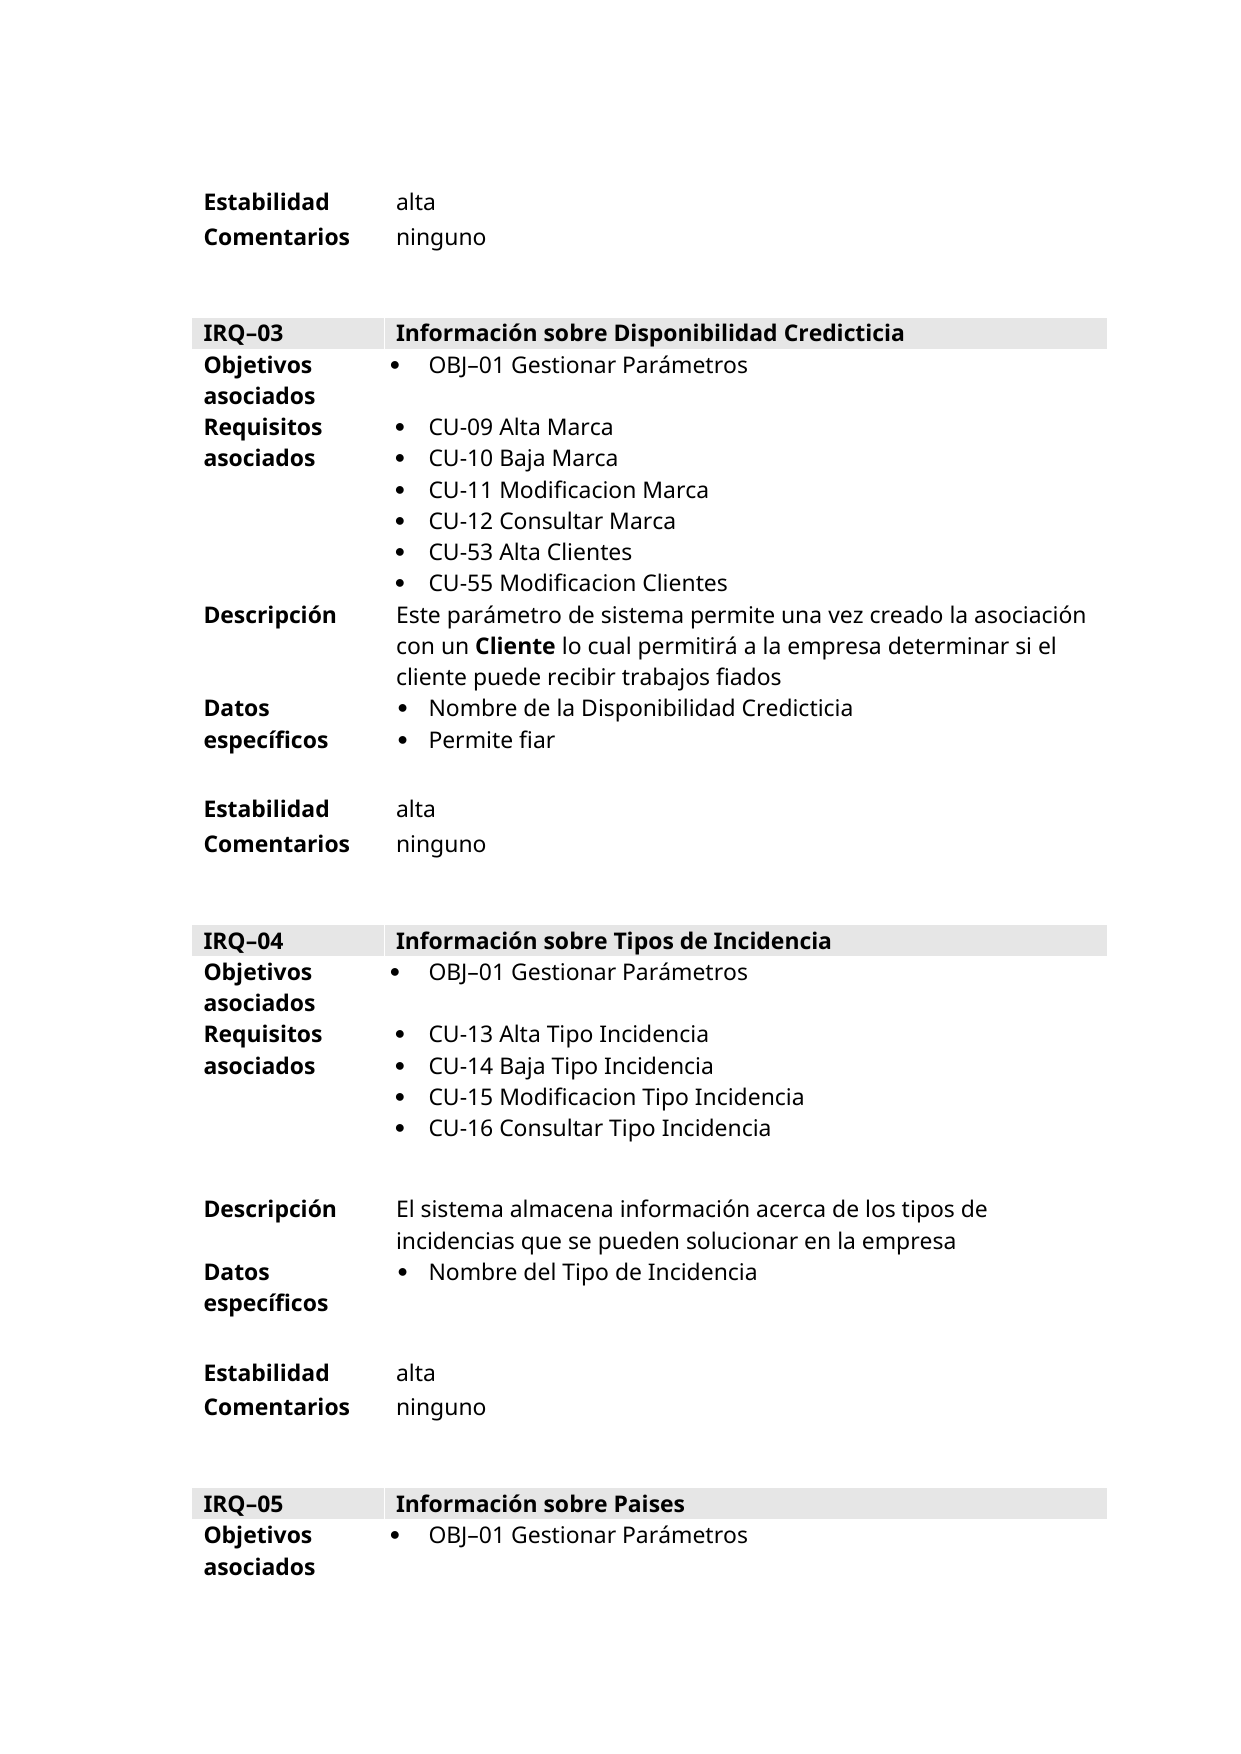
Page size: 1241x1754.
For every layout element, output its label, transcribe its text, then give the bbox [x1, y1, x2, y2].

table_cell Este parámetro de sistema permite una vez creado la asociación con un Cliente lo cual permitirá a la empresa determinar si el cliente puede recibir trabajos fiados [385, 599, 1107, 692]
table_cell Descripción [192, 599, 384, 692]
table_cell El sistema almacena información acerca de los tipos de incidencias que se pueden solucionar en la empresa [385, 1193, 1107, 1256]
table_header IRQ–05 [192, 1488, 384, 1519]
table_cell CU-09 Alta Marca CU-10 Baja Marca CU-11 Modificacion Marca CU-12 Consultar Marca CU-53 Alta Clientes CU-55 Modificacion Clientes [385, 411, 1107, 599]
table_cell OBJ–01 Gestionar Parámetros [385, 349, 1107, 411]
table_cell [590, 1357, 1107, 1388]
table_header Información sobre Disponibilidad Credicticia [385, 318, 1107, 349]
table_cell OBJ–01 Gestionar Parámetros [385, 1519, 1107, 1582]
table_cell [192, 1318, 384, 1357]
table_header IRQ–03 [192, 318, 384, 349]
table_cell [385, 148, 1107, 186]
table_cell [590, 186, 1107, 217]
table_cell Nombre de la Disponibilidad Credicticia Permite fiar [385, 693, 1107, 793]
table_cell alta [385, 1357, 589, 1388]
table_cell Objetivos asociados [192, 956, 384, 1018]
table_cell [192, 148, 384, 186]
table_cell ninguno [385, 218, 1107, 255]
table_cell Estabilidad [192, 186, 384, 217]
table_cell OBJ–01 Gestionar Parámetros [385, 956, 1107, 1018]
table_cell CU-13 Alta Tipo Incidencia CU-14 Baja Tipo Incidencia CU-15 Modificacion Tipo Incidencia CU-16 Consultar Tipo Incidencia [385, 1018, 1107, 1193]
table_cell Estabilidad [192, 1357, 384, 1388]
table_header Información sobre Paises [385, 1488, 1107, 1519]
table_cell Descripción [192, 1193, 384, 1256]
table_cell Objetivos asociados [192, 1519, 384, 1582]
table_cell Objetivos asociados [192, 349, 384, 411]
table_cell Datos específicos [192, 693, 384, 755]
table_cell Requisitos asociados [192, 1018, 384, 1193]
table_cell Nombre del Tipo de Incidencia [385, 1256, 1107, 1357]
table_cell alta [385, 186, 589, 217]
table_cell ninguno [385, 825, 1107, 862]
table_cell Requisitos asociados [192, 411, 384, 599]
table_cell [192, 755, 384, 793]
table_header Información sobre Tipos de Incidencia [385, 925, 1107, 956]
table_header IRQ–04 [192, 925, 384, 956]
table_cell Comentarios [192, 1388, 384, 1426]
table_cell Estabilidad [192, 794, 384, 825]
table_cell Comentarios [192, 825, 384, 862]
table_cell [590, 794, 1107, 825]
table_cell alta [385, 794, 589, 825]
table_cell Comentarios [192, 218, 384, 255]
table_cell ninguno [385, 1388, 1107, 1426]
table_cell Datos específicos [192, 1256, 384, 1318]
